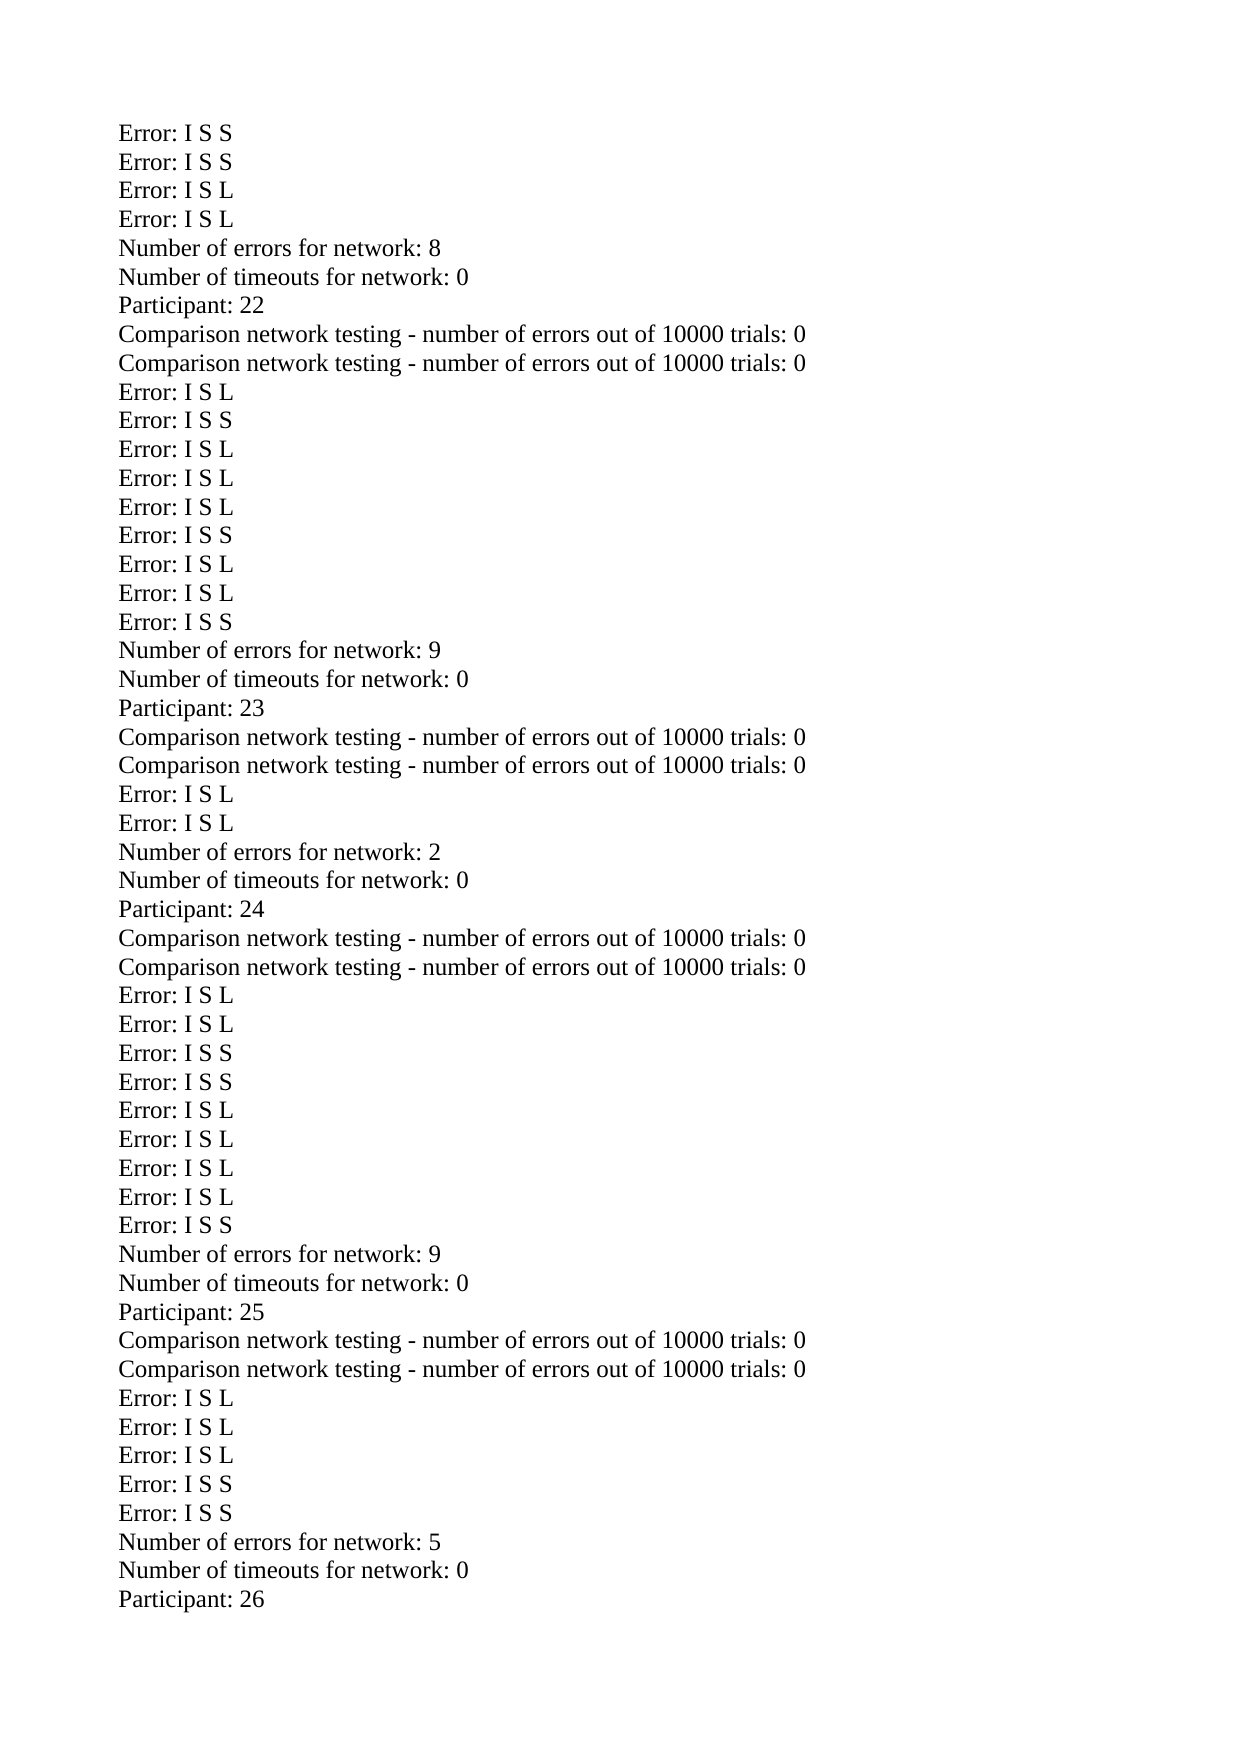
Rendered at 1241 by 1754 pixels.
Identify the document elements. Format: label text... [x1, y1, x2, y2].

text Number of timeouts for network: 0 [118, 1268, 1122, 1297]
text Error: I S L [118, 1412, 1122, 1441]
text Error: I S S [118, 118, 1122, 147]
text Comparison network testing - number of errors out of 10000 trials: 0 [118, 751, 1122, 779]
text Error: I S L [118, 176, 1122, 204]
text Error: I S L [118, 1441, 1122, 1469]
text Error: I S S [118, 521, 1122, 549]
text Comparison network testing - number of errors out of 10000 trials: 0 [118, 319, 1122, 348]
text Number of errors for network: 9 [118, 1239, 1122, 1268]
text Error: I S L [118, 463, 1122, 492]
text Comparison network testing - number of errors out of 10000 trials: 0 [118, 348, 1122, 377]
text Comparison network testing - number of errors out of 10000 trials: 0 [118, 1326, 1122, 1354]
text Participant: 22 [118, 291, 1122, 319]
text Error: I S L [118, 578, 1122, 607]
text Number of errors for network: 9 [118, 636, 1122, 664]
text Error: I S L [118, 981, 1122, 1009]
text Error: I S S [118, 147, 1122, 176]
text Number of errors for network: 8 [118, 233, 1122, 262]
text Error: I S L [118, 779, 1122, 808]
text Error: I S L [118, 808, 1122, 837]
text Number of timeouts for network: 0 [118, 262, 1122, 291]
text Comparison network testing - number of errors out of 10000 trials: 0 [118, 1354, 1122, 1383]
text Error: I S S [118, 1498, 1122, 1527]
text Number of timeouts for network: 0 [118, 664, 1122, 693]
text Number of errors for network: 2 [118, 837, 1122, 866]
text Comparison network testing - number of errors out of 10000 trials: 0 [118, 722, 1122, 751]
text Error: I S L [118, 377, 1122, 406]
text Error: I S S [118, 1038, 1122, 1067]
text Error: I S L [118, 434, 1122, 463]
text Error: I S S [118, 1469, 1122, 1498]
text Number of timeouts for network: 0 [118, 866, 1122, 894]
text Error: I S S [118, 1067, 1122, 1096]
text Participant: 26 [118, 1584, 1122, 1613]
text Comparison network testing - number of errors out of 10000 trials: 0 [118, 952, 1122, 981]
text Error: I S S [118, 406, 1122, 434]
text Error: I S S [118, 607, 1122, 636]
text Error: I S L [118, 492, 1122, 521]
text Participant: 23 [118, 693, 1122, 722]
text Error: I S L [118, 1124, 1122, 1153]
text Error: I S L [118, 204, 1122, 233]
text Error: I S S [118, 1211, 1122, 1239]
text Participant: 24 [118, 894, 1122, 923]
text Number of errors for network: 5 [118, 1527, 1122, 1556]
text Number of timeouts for network: 0 [118, 1556, 1122, 1584]
text Comparison network testing - number of errors out of 10000 trials: 0 [118, 923, 1122, 952]
text Error: I S L [118, 1383, 1122, 1412]
text Participant: 25 [118, 1297, 1122, 1326]
text Error: I S L [118, 1153, 1122, 1182]
text Error: I S L [118, 1096, 1122, 1124]
text Error: I S L [118, 1182, 1122, 1211]
text Error: I S L [118, 1009, 1122, 1038]
text Error: I S L [118, 549, 1122, 578]
